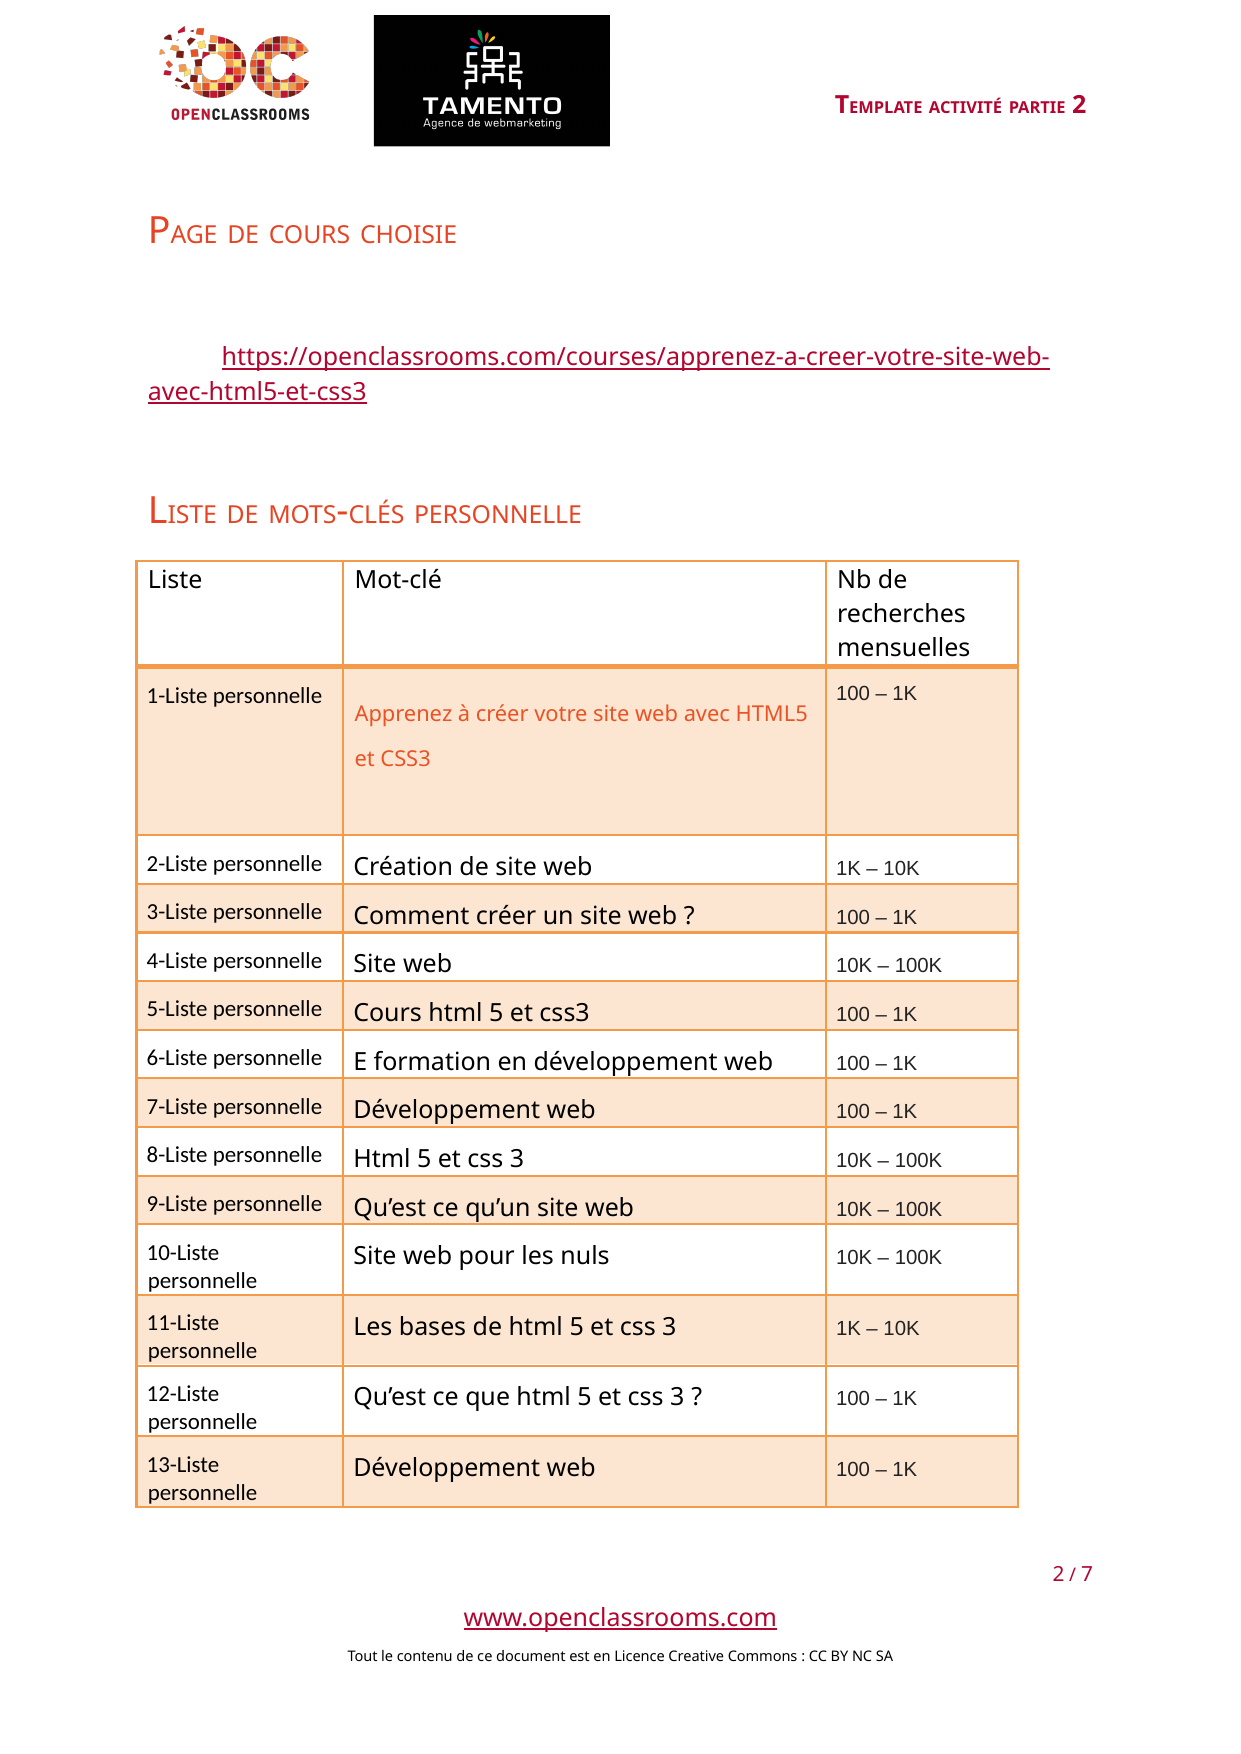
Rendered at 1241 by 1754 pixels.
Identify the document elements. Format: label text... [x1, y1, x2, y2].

table_cell 100 – 1K [827, 1437, 1017, 1506]
table_cell 100 – 1K [827, 1031, 1017, 1077]
table_cell 13-Liste personnelle [138, 1437, 342, 1506]
table_header Nb de recherches mensuelles [827, 562, 1017, 664]
table_cell 6-Liste personnelle [138, 1031, 342, 1077]
picture [153, 16, 315, 130]
table_cell 5-Liste personnelle [138, 982, 342, 1029]
table_cell 2-Liste personnelle [138, 836, 342, 883]
table_cell 8-Liste personnelle [138, 1128, 342, 1174]
table_cell 100 – 1K [827, 982, 1017, 1029]
table_cell 11-Liste personnelle [138, 1296, 342, 1364]
table_cell Développement web [344, 1079, 825, 1126]
table_cell Apprenez à créer votre site web avec HTML5 et CSS3 [344, 669, 825, 834]
table_cell Développement web [344, 1437, 825, 1506]
table_cell 10K – 100K [827, 1128, 1017, 1174]
table_cell 4-Liste personnelle [138, 934, 342, 980]
table_cell E formation en développement web [344, 1031, 825, 1077]
table_cell 9-Liste personnelle [138, 1177, 342, 1223]
table_cell Cours html 5 et css3 [344, 982, 825, 1029]
table_cell Comment créer un site web ? [344, 885, 825, 931]
table_cell Qu’est ce que html 5 et css 3 ? [344, 1367, 825, 1435]
table_cell Qu’est ce qu’un site web [344, 1177, 825, 1223]
table_cell 3-Liste personnelle [138, 885, 342, 931]
table_header Liste [138, 562, 342, 664]
subtitle Page de cours choisie [148, 203, 1093, 254]
table_cell Les bases de html 5 et css 3 [344, 1296, 825, 1364]
table_cell Site web pour les nuls [344, 1225, 825, 1294]
table_cell 100 – 1K [827, 885, 1017, 931]
table_cell Création de site web [344, 836, 825, 883]
table_cell 100 – 1K [827, 1079, 1017, 1126]
table_cell Site web [344, 934, 825, 980]
picture [373, 15, 610, 147]
table_cell 7-Liste personnelle [138, 1079, 342, 1126]
table_cell 1K – 10K [827, 1296, 1017, 1364]
table_cell 10K – 100K [827, 1225, 1017, 1294]
table_cell 10K – 100K [827, 1177, 1017, 1223]
table_cell 100 – 1K [827, 1367, 1017, 1435]
table_header Mot-clé [344, 562, 825, 664]
table_cell 1K – 10K [827, 836, 1017, 883]
subtitle Liste de mots-clés personnelle [148, 483, 1093, 534]
text https://openclassrooms.com/courses/apprenez-a-creer-votre-site-web-avec-html5-et-css3 [148, 339, 1093, 407]
table_cell 10-Liste personnelle [138, 1225, 342, 1294]
table_cell Html 5 et css 3 [344, 1128, 825, 1174]
table_cell 10K – 100K [827, 934, 1017, 980]
table_cell 1-Liste personnelle [138, 669, 342, 834]
table_cell 12-Liste personnelle [138, 1367, 342, 1435]
table_cell 100 – 1K [827, 669, 1017, 834]
